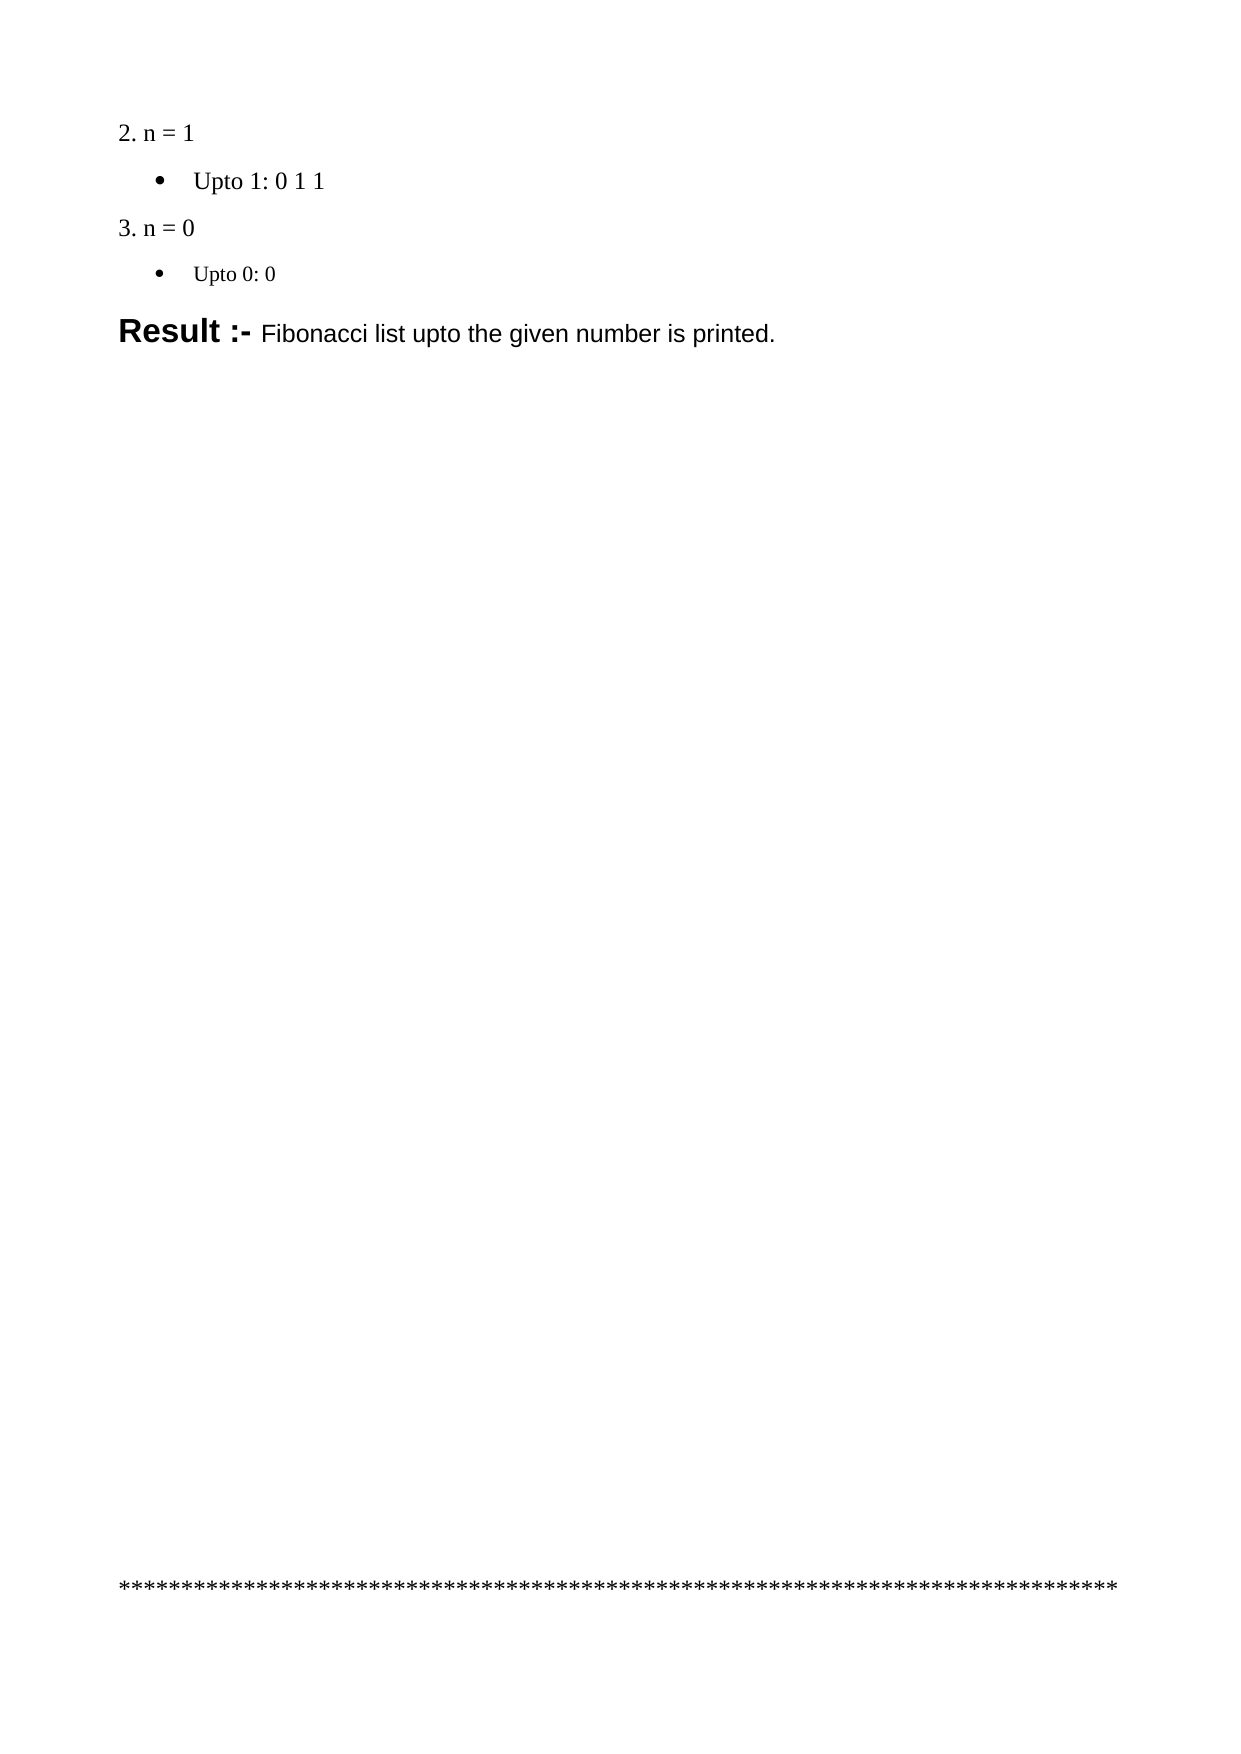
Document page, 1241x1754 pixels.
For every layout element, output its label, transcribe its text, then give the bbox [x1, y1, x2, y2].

text 2. n = 1 [118, 118, 1122, 147]
text 3. n = 0 [118, 213, 1122, 242]
list Upto 0: 0 [156, 261, 1122, 286]
list Upto 1: 0 1 1 [156, 166, 1122, 194]
subtitle Result :- Fibonacci list upto the given number is printed. [118, 311, 1122, 349]
text ******************************************************************************** [118, 1574, 1122, 1603]
